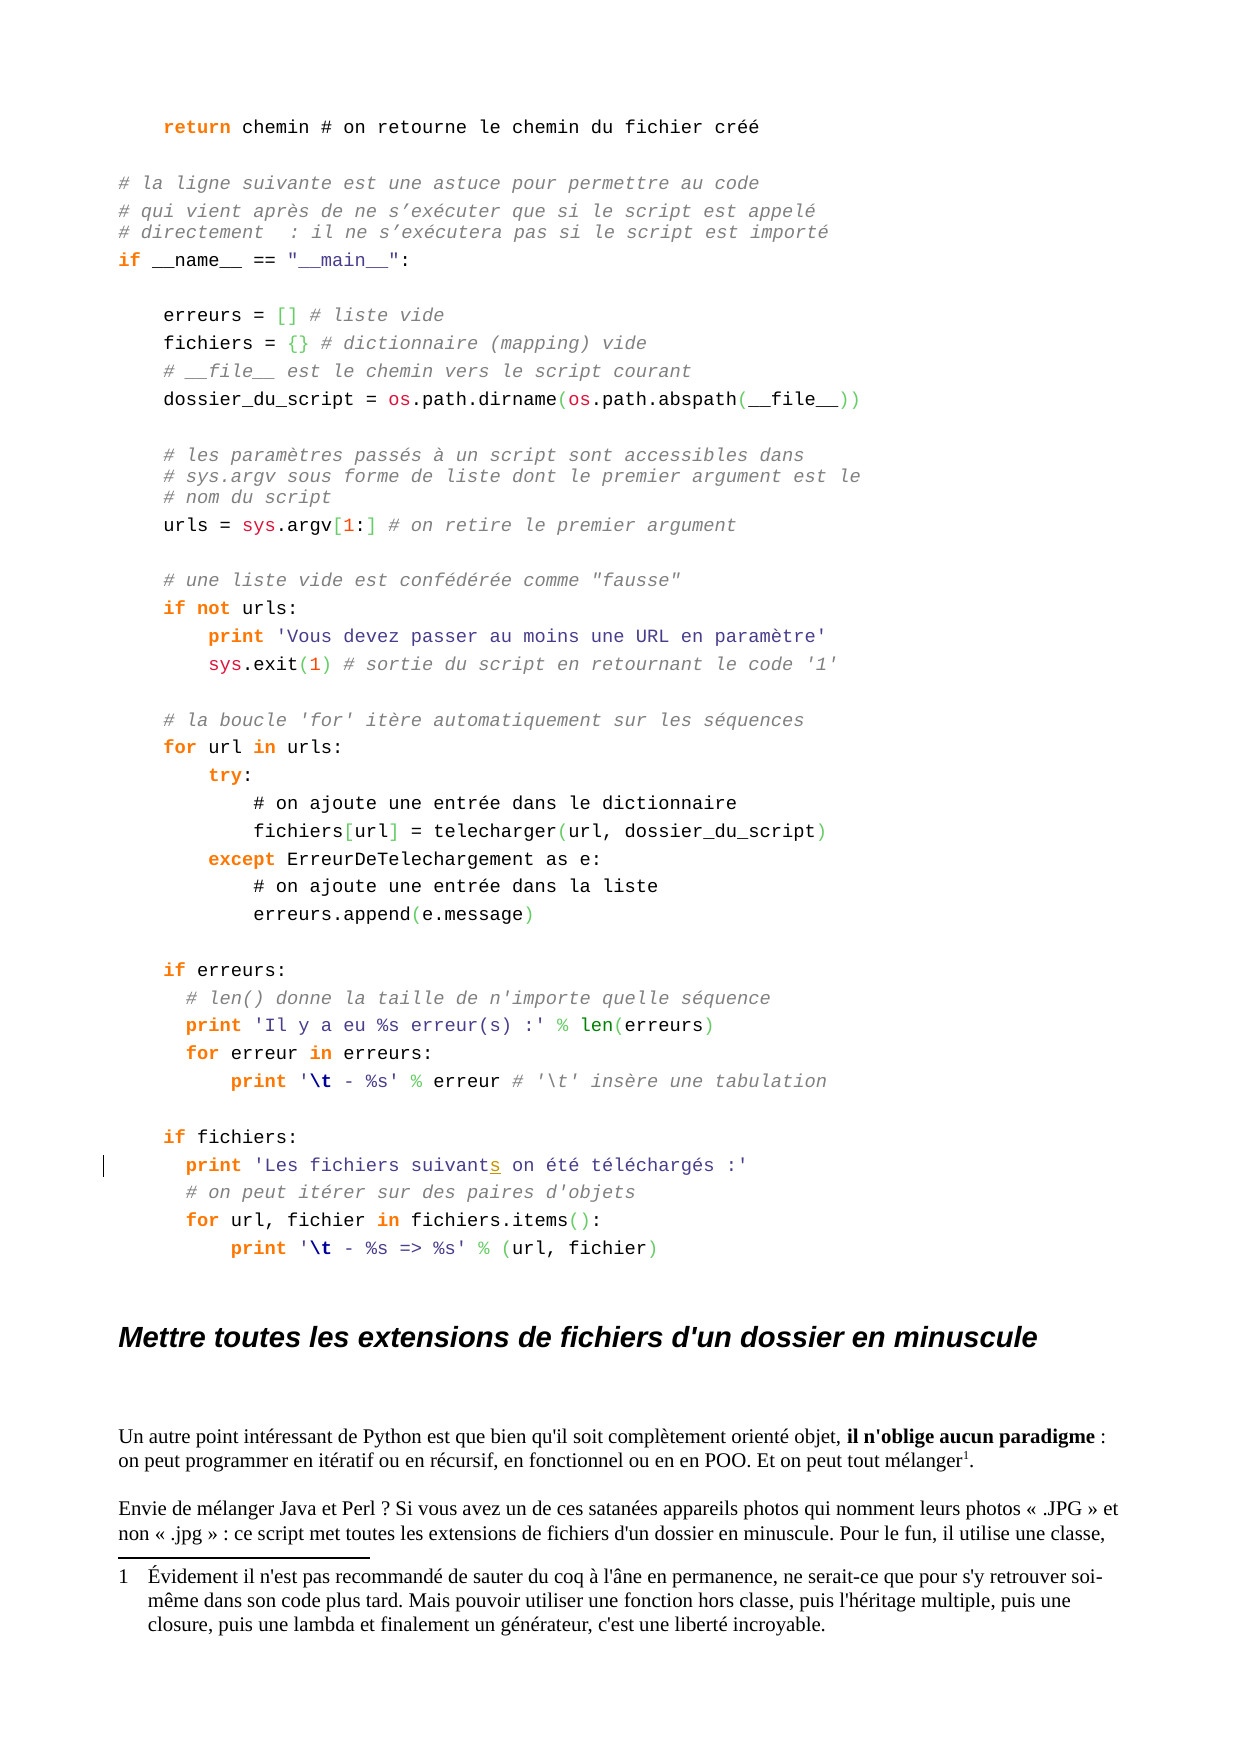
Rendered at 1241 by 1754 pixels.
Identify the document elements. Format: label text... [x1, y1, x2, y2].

text # les paramètres passés à un script sont accessibles dans # sys.argv sous forme de liste dont le premier argument est le # nom du script [118, 445, 1122, 509]
text # on ajoute une entrée dans le dictionnaire [118, 794, 1122, 815]
text Envie de mélanger Java et Perl ? Si vous avez un de ces satanées appareils photos qui nomment leurs photos « .JPG » et non « .jpg » : ce script met toutes les extensions de fichiers d'un dossier en minuscule. Pour le fun, il utilise une classe, [118, 1496, 1122, 1544]
text fichiers[url] = telecharger(url, dossier_du_script) [118, 822, 1122, 843]
text except ErreurDeTelechargement as e: [118, 849, 1122, 871]
text # la boucle 'for' itère automatiquement sur les séquences [118, 710, 1122, 732]
text # __file__ est le chemin vers le script courant [118, 362, 1122, 383]
text if __name__ == "__main__": [118, 251, 1122, 272]
subtitle Mettre toutes les extensions de fichiers d'un dossier en minuscule [118, 1320, 1122, 1353]
text # la ligne suivante est une astuce pour permettre au code [118, 174, 1122, 195]
text erreurs.append(e.message) [118, 905, 1122, 926]
text for erreur in erreurs: [118, 1044, 1122, 1065]
text fichiers = {} # dictionnaire (mapping) vide [118, 334, 1122, 355]
text return chemin # on retourne le chemin du fichier créé [118, 118, 1122, 139]
text sys.exit(1) # sortie du script en retournant le code '1' [118, 655, 1122, 676]
text print '\t - %s => %s' % (url, fichier) [118, 1239, 1122, 1260]
text for url, fichier in fichiers.items(): [118, 1211, 1122, 1232]
text Évidement il n'est pas recommandé de sauter du coq à l'âne en permanence, ne serait-ce que pour s'y retrouver soi-même dans son code plus tard. Mais pouvoir utiliser une fonction hors classe, puis l'héritage multiple, puis une closure, puis une lambda et finalement un générateur, c'est une liberté incroyable. [118, 1564, 1122, 1636]
text if erreurs: [118, 961, 1122, 982]
text dossier_du_script = os.path.dirname(os.path.abspath(__file__)) [118, 390, 1122, 411]
text # qui vient après de ne s’exécuter que si le script est appelé # directement : il ne s’exécutera pas si le script est importé [118, 202, 1122, 244]
text urls = sys.argv[1:] # on retire le premier argument [118, 516, 1122, 537]
text # len() donne la taille de n'importe quelle séquence [118, 988, 1122, 1010]
text Un autre point intéressant de Python est que bien qu'il soit complètement orienté objet, il n'oblige aucun paradigme : on peut programmer en itératif ou en récursif, en fonctionnel ou en en POO. Et on peut tout mélanger. [118, 1424, 1122, 1472]
text # on ajoute une entrée dans la liste [118, 877, 1122, 898]
text for url in urls: [118, 738, 1122, 759]
text print '\t - %s' % erreur # '\t' insère une tabulation [118, 1072, 1122, 1093]
text print 'Il y a eu %s erreur(s) :' % len(erreurs) [118, 1016, 1122, 1037]
text try: [118, 766, 1122, 787]
text print 'Les fichiers suivants on été téléchargés :' [118, 1155, 1122, 1177]
text if not urls: [118, 599, 1122, 620]
text # on peut itérer sur des paires d'objets [118, 1183, 1122, 1204]
text print 'Vous devez passer au moins une URL en paramètre' [118, 627, 1122, 648]
text if fichiers: [118, 1127, 1122, 1149]
text # une liste vide est confédérée comme "fausse" [118, 571, 1122, 592]
text erreurs = [] # liste vide [118, 306, 1122, 327]
